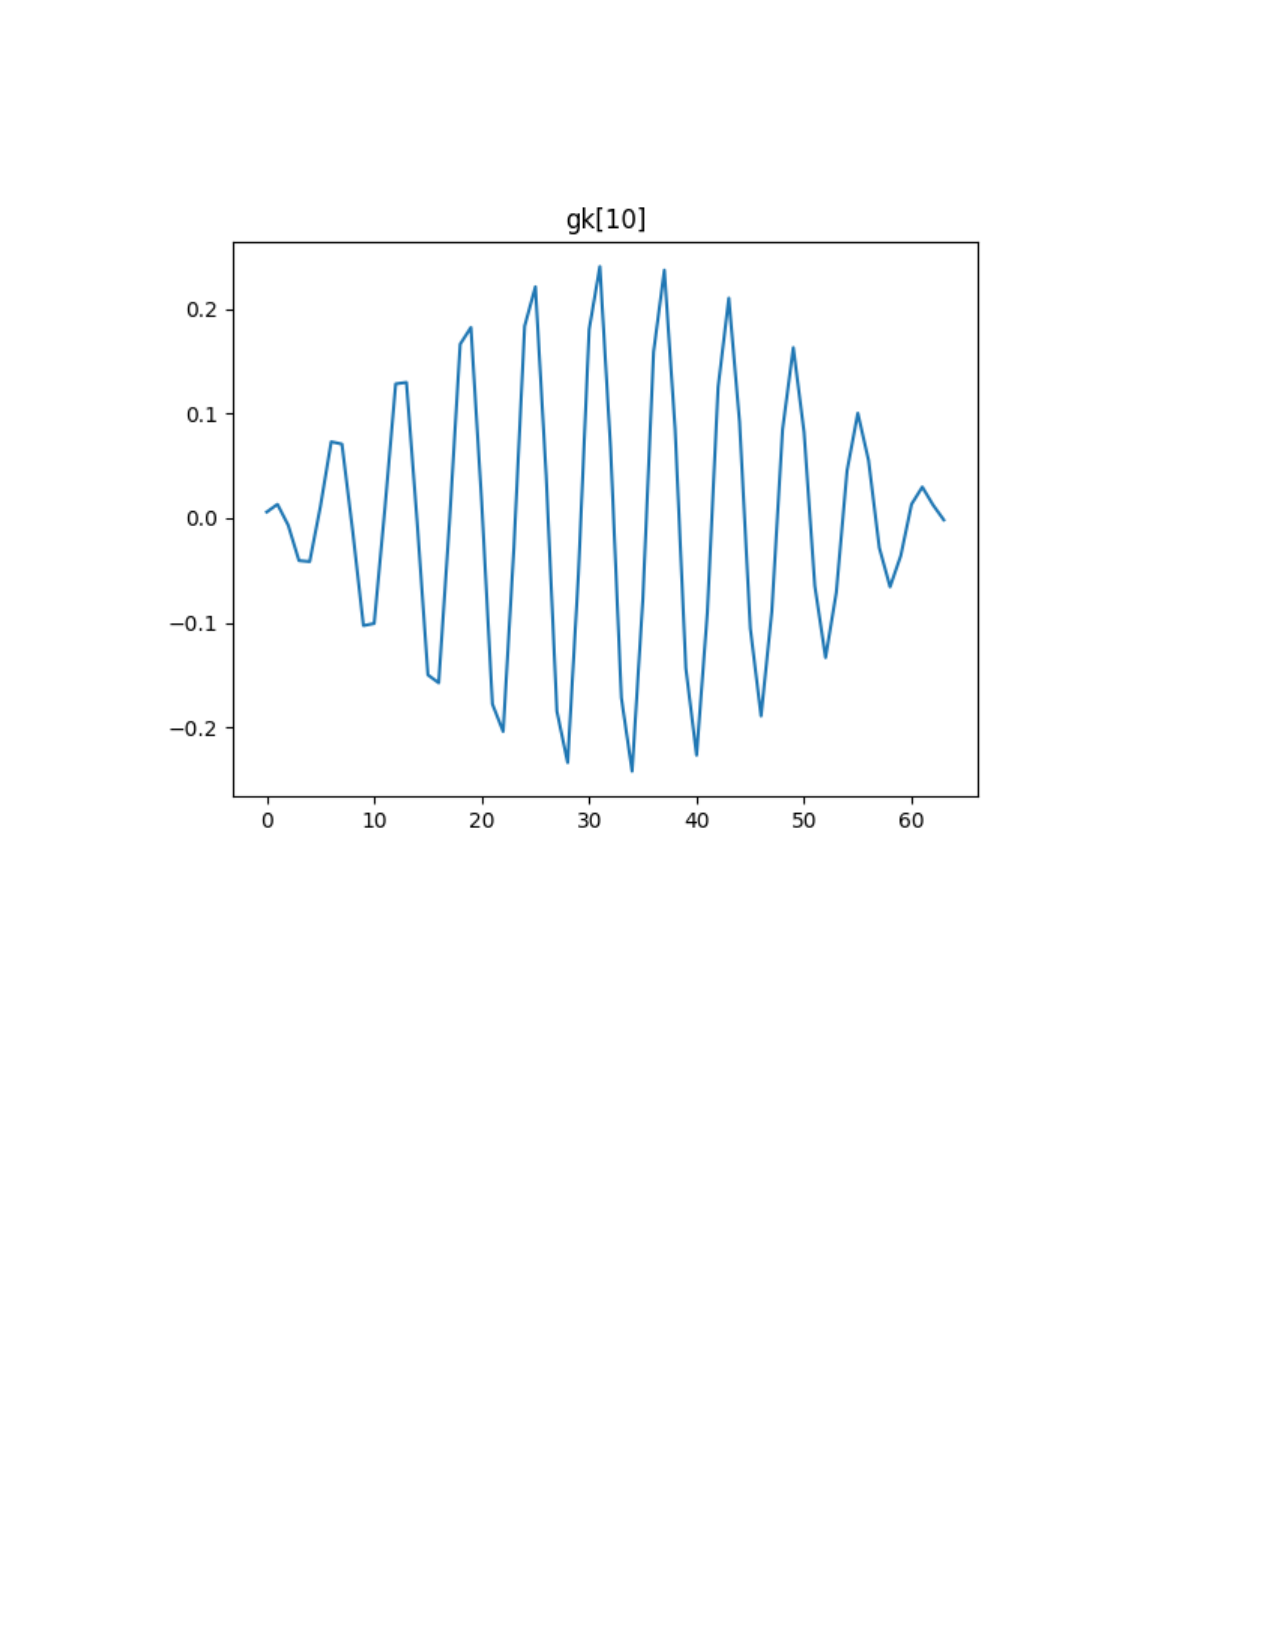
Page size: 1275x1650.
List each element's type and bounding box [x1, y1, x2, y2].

picture [113, 155, 1074, 876]
